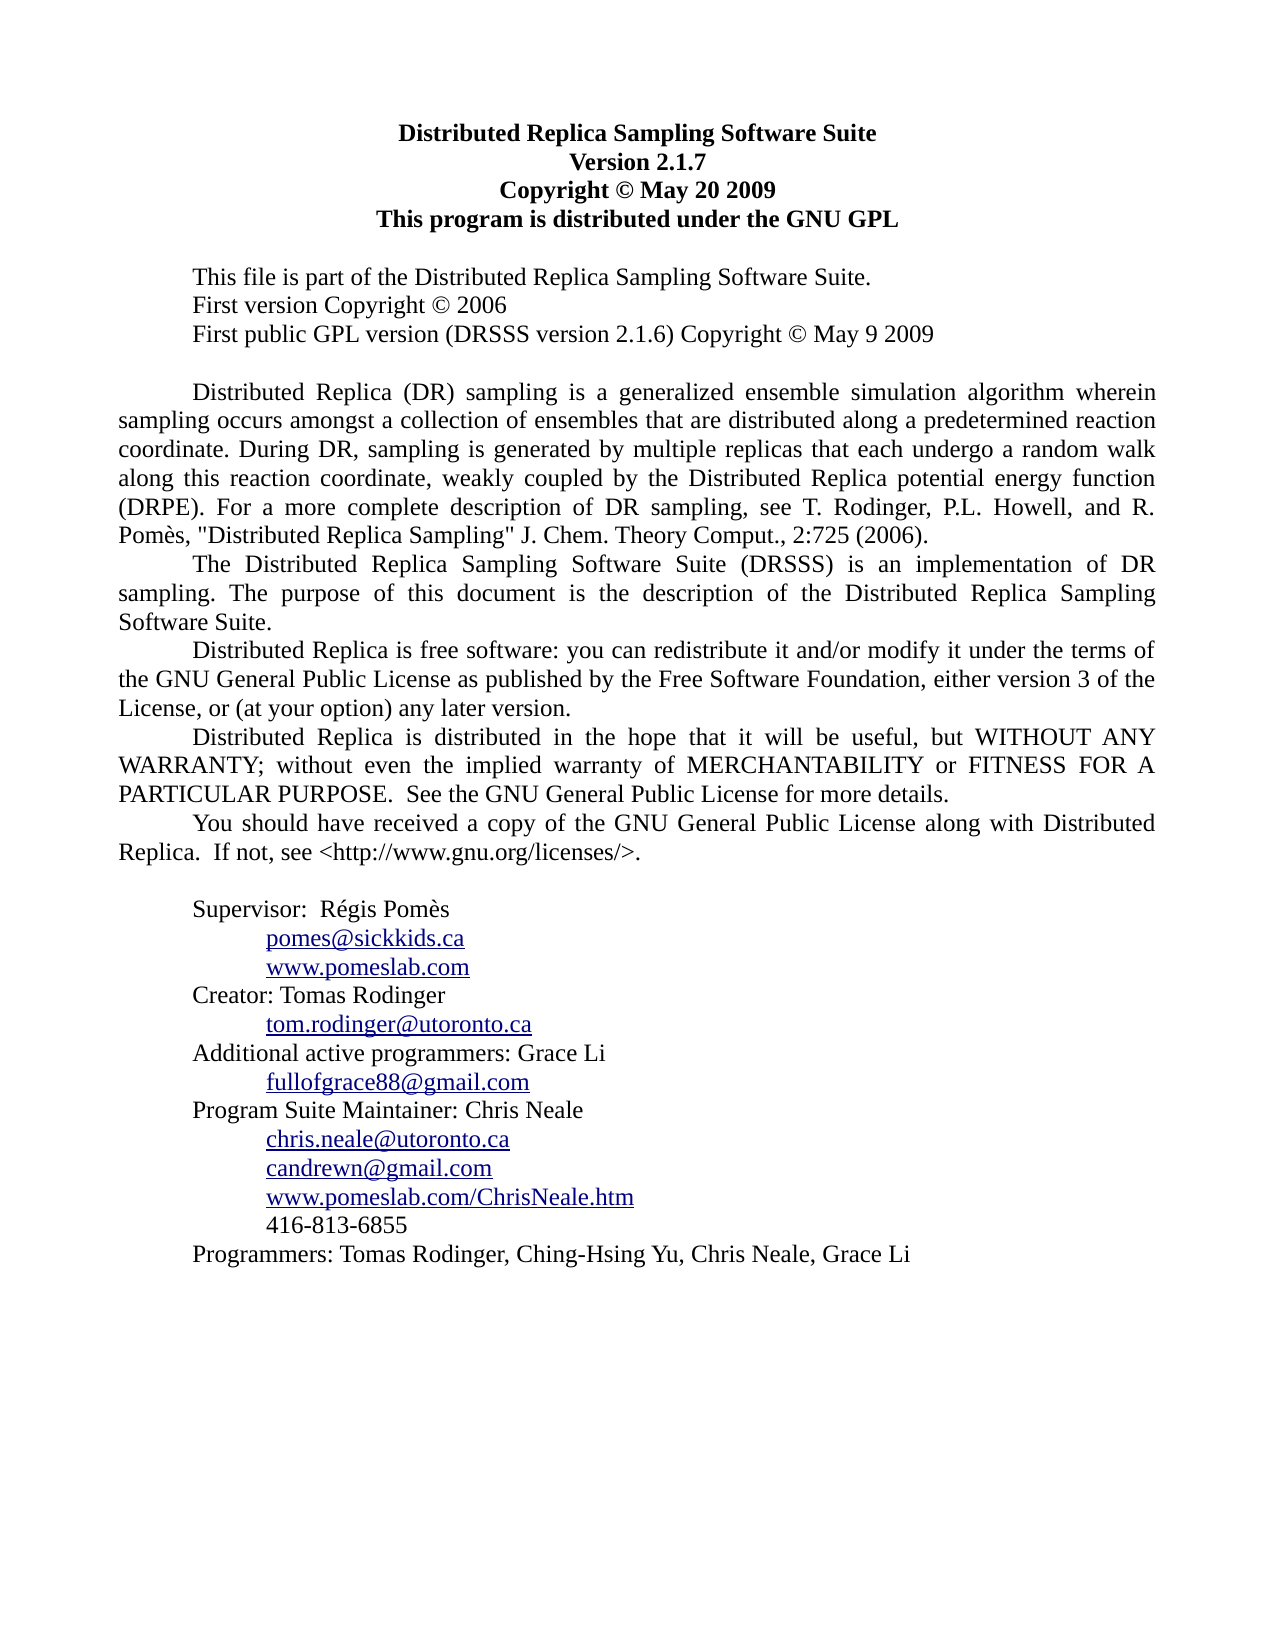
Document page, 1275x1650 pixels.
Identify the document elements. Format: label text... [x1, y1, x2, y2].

text You should have received a copy of the GNU General Public License along with Distributed Replica. If not, see <http://www.gnu.org/licenses/>. [118, 808, 1157, 866]
text Programmers: Tomas Rodinger, Ching-Hsing Yu, Chris Neale, Grace Li [118, 1239, 1157, 1268]
text Program Suite Maintainer: Chris Neale [118, 1096, 1157, 1124]
text 416-813-6855 [118, 1211, 1157, 1239]
text Version 2.1.7 [118, 147, 1157, 176]
text This program is distributed under the GNU GPL [118, 204, 1157, 233]
text tom.rodinger@utoronto.ca [118, 1009, 1157, 1038]
text www.pomeslab.com/ChrisNeale.htm [118, 1182, 1157, 1211]
text fullofgrace88@gmail.com [118, 1067, 1157, 1096]
text www.pomeslab.com [118, 952, 1157, 981]
text Distributed Replica is free software: you can redistribute it and/or modify it under the terms of the GNU General Public License as published by the Free Software Foundation, either version 3 of the License, or (at your option) any later version. [118, 636, 1157, 722]
text First public GPL version (DRSSS version 2.1.6) Copyright © May 9 2009 [118, 319, 1157, 348]
text Copyright © May 20 2009 [118, 176, 1157, 204]
text candrewn@gmail.com [118, 1153, 1157, 1182]
text pomes@sickkids.ca [118, 923, 1157, 952]
text Supervisor: Régis Pomès [118, 894, 1157, 923]
text Distributed Replica Sampling Software Suite [118, 118, 1157, 147]
text Distributed Replica (DR) sampling is a generalized ensemble simulation algorithm wherein sampling occurs amongst a collection of ensembles that are distributed along a predetermined reaction coordinate. During DR, sampling is generated by multiple replicas that each undergo a random walk along this reaction coordinate, weakly coupled by the Distributed Replica potential energy function (DRPE). For a more complete description of DR sampling, see T. Rodinger, P.L. Howell, and R. Pomès, "Distributed Replica Sampling" J. Chem. Theory Comput., 2:725 (2006). [118, 377, 1157, 549]
text This file is part of the Distributed Replica Sampling Software Suite. [118, 262, 1157, 291]
text chris.neale@utoronto.ca [118, 1124, 1157, 1153]
text The Distributed Replica Sampling Software Suite (DRSSS) is an implementation of DR sampling. The purpose of this document is the description of the Distributed Replica Sampling Software Suite. [118, 549, 1157, 636]
text Creator: Tomas Rodinger [118, 981, 1157, 1009]
text First version Copyright © 2006 [118, 291, 1157, 319]
text Additional active programmers: Grace Li [118, 1038, 1157, 1067]
text Distributed Replica is distributed in the hope that it will be useful, but WITHOUT ANY WARRANTY; without even the implied warranty of MERCHANTABILITY or FITNESS FOR A PARTICULAR PURPOSE. See the GNU General Public License for more details. [118, 722, 1157, 808]
